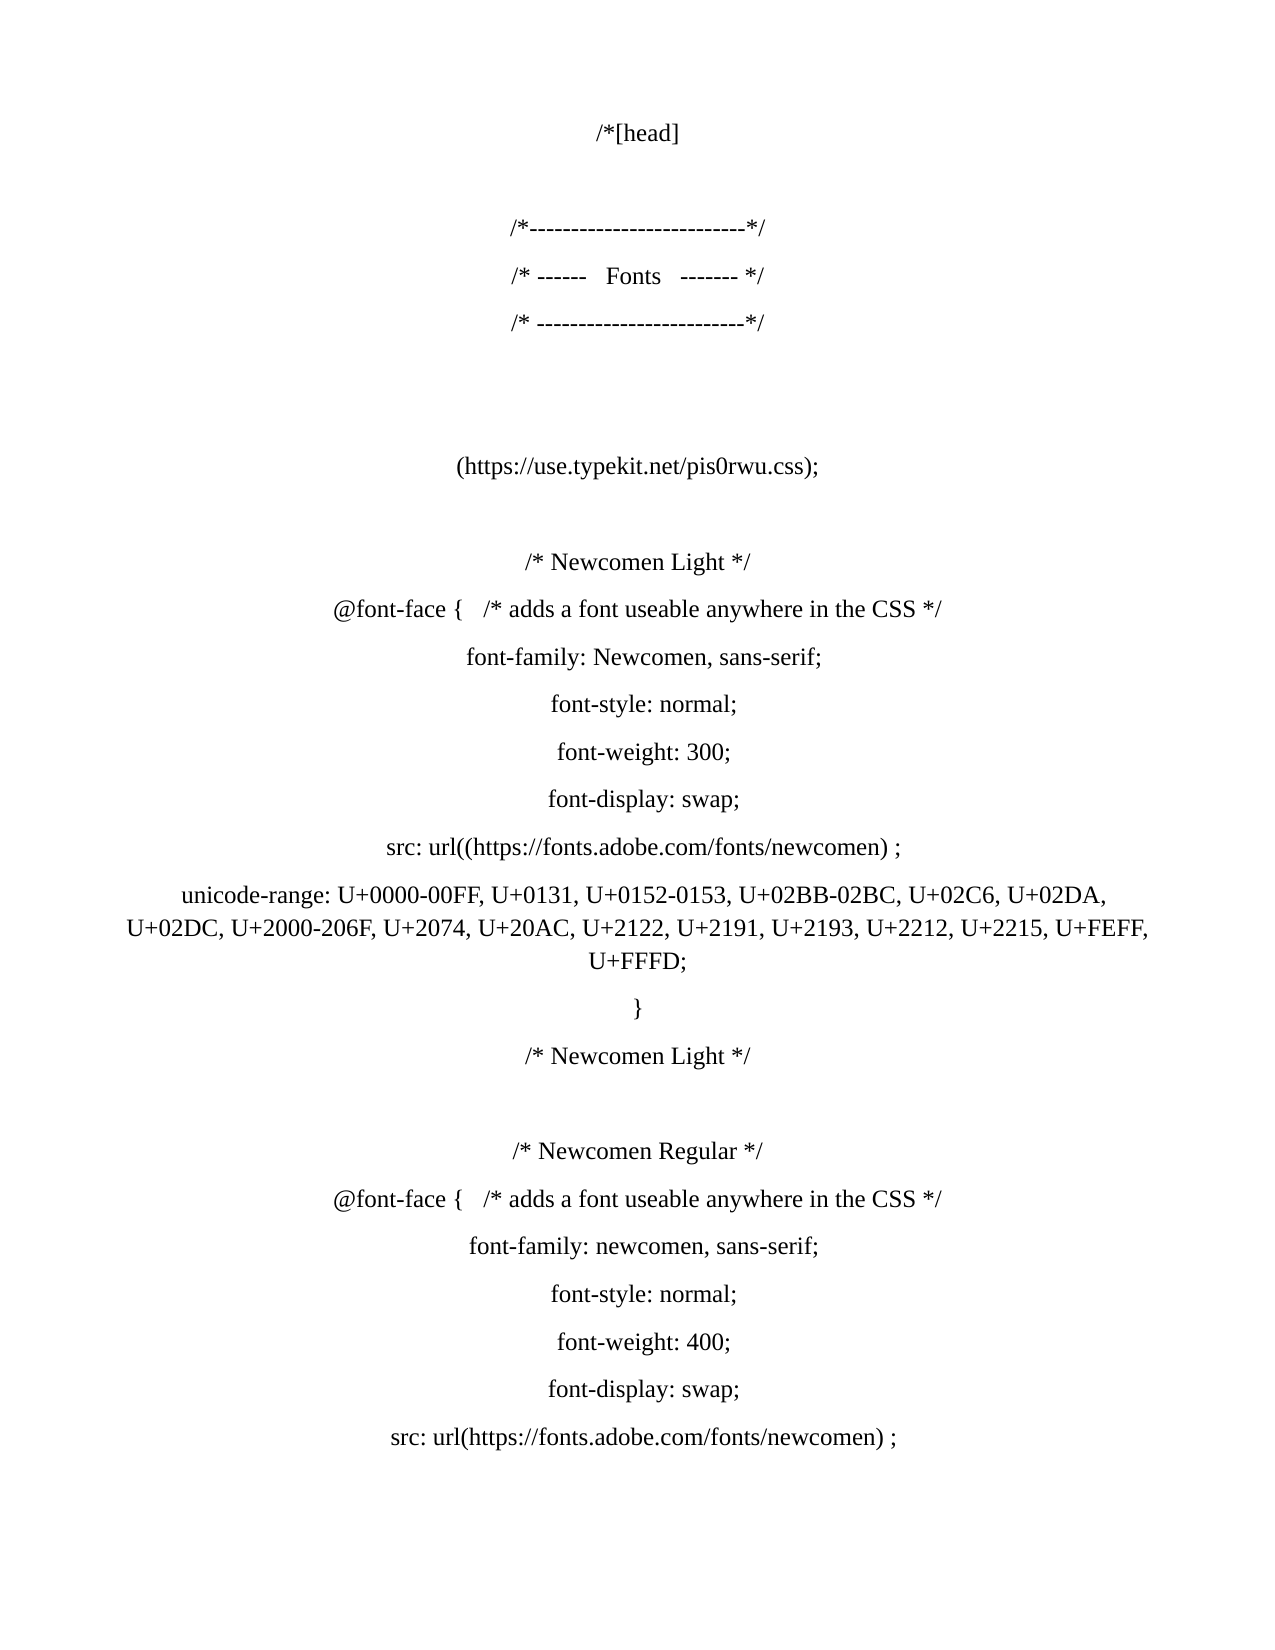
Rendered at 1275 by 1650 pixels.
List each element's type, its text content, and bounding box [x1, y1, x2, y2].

text @font-face { /* adds a font useable anywhere in the CSS */ [118, 1184, 1157, 1213]
text font-weight: 400; [118, 1327, 1157, 1355]
text font-display: swap; [118, 784, 1157, 813]
text /*--------------------------*/ [118, 213, 1157, 242]
text } [118, 993, 1157, 1022]
text /* Newcomen Regular */ [118, 1136, 1157, 1165]
text font-family: newcomen, sans-serif; [118, 1231, 1157, 1260]
text font-family: Newcomen, sans-serif; [118, 642, 1157, 671]
text (https://use.typekit.net/pis0rwu.css); [118, 451, 1157, 480]
text /* Newcomen Light */ [118, 547, 1157, 575]
text src: url(https://fonts.adobe.com/fonts/newcomen) ; [118, 1422, 1157, 1451]
text unicode-range: U+0000-00FF, U+0131, U+0152-0153, U+02BB-02BC, U+02C6, U+02DA, U+02DC, U+2000-206F, U+2074, U+20AC, U+2122, U+2191, U+2193, U+2212, U+2215, U+FEFF, U+FFFD; [118, 880, 1157, 974]
text font-display: swap; [118, 1374, 1157, 1403]
text /*[head] [118, 118, 1157, 147]
text font-weight: 300; [118, 737, 1157, 766]
text /* -------------------------*/ [118, 308, 1157, 337]
text @font-face { /* adds a font useable anywhere in the CSS */ [118, 594, 1157, 623]
text /* Newcomen Light */ [118, 1041, 1157, 1070]
text src: url((https://fonts.adobe.com/fonts/newcomen) ; [118, 832, 1157, 861]
text font-style: normal; [118, 689, 1157, 718]
text font-style: normal; [118, 1279, 1157, 1308]
text /* ------ Fonts ------- */ [118, 261, 1157, 290]
